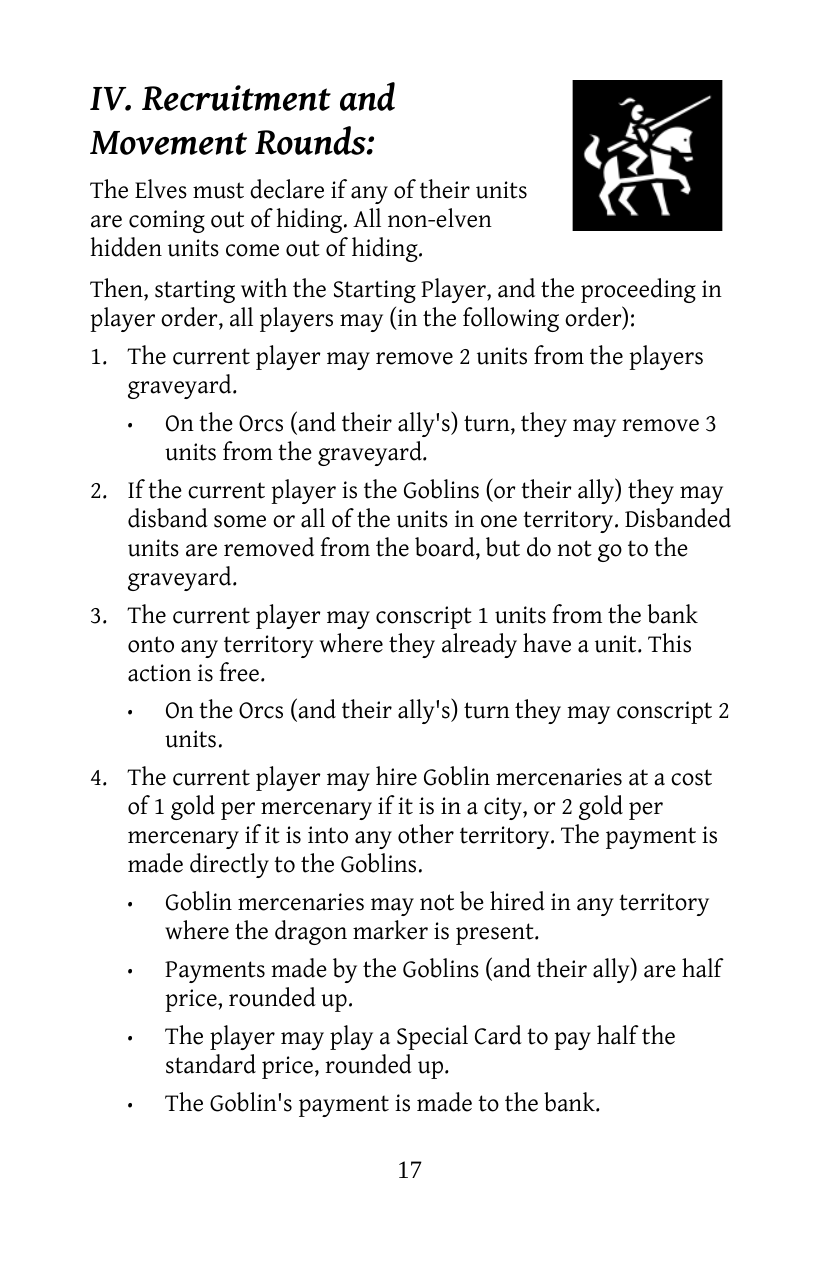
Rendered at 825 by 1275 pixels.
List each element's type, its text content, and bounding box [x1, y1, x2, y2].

list On the Orcs (and their ally's) turn they may conscript 2 units. [127, 697, 735, 755]
list Payments made by the Goblins (and their ally) are half price, rounded up. [127, 956, 735, 1013]
list If the current player is the Goblins (or their ally) they may disband some or all of the units in one territory. Disbanded units are removed from the board, but do not go to the graveyard. [90, 476, 735, 592]
text The Elves must declare if any of their units are coming out of hiding. All non-elven hidden units come out of hiding. [90, 177, 735, 264]
list The current player may hire Goblin mercenaries at a cost of 1 gold per mercenary if it is in a city, or 2 gold per mercenary if it is into any other territory. The payment is made directly to the Goblins. [90, 764, 735, 880]
list On the Orcs (and their ally's) turn, they may remove 3 units from the graveyard. [127, 409, 735, 467]
picture [572, 80, 723, 231]
list Goblin mercenaries may not be hired in any territory where the dragon marker is present. [127, 889, 735, 947]
subtitle IV. Recruitment and Movement Rounds: [90, 78, 735, 165]
list The player may play a Special Card to pay half the standard price, rounded up. [127, 1022, 735, 1080]
list The Goblin's payment is made to the bank. [127, 1089, 735, 1118]
list The current player may conscript 1 units from the bank onto any territory where they already have a unit. This action is free. [90, 601, 735, 688]
list The current player may remove 2 units from the players graveyard. [90, 343, 735, 401]
text Then, starting with the Starting Player, and the proceeding in player order, all players may (in the following order): [90, 276, 735, 334]
